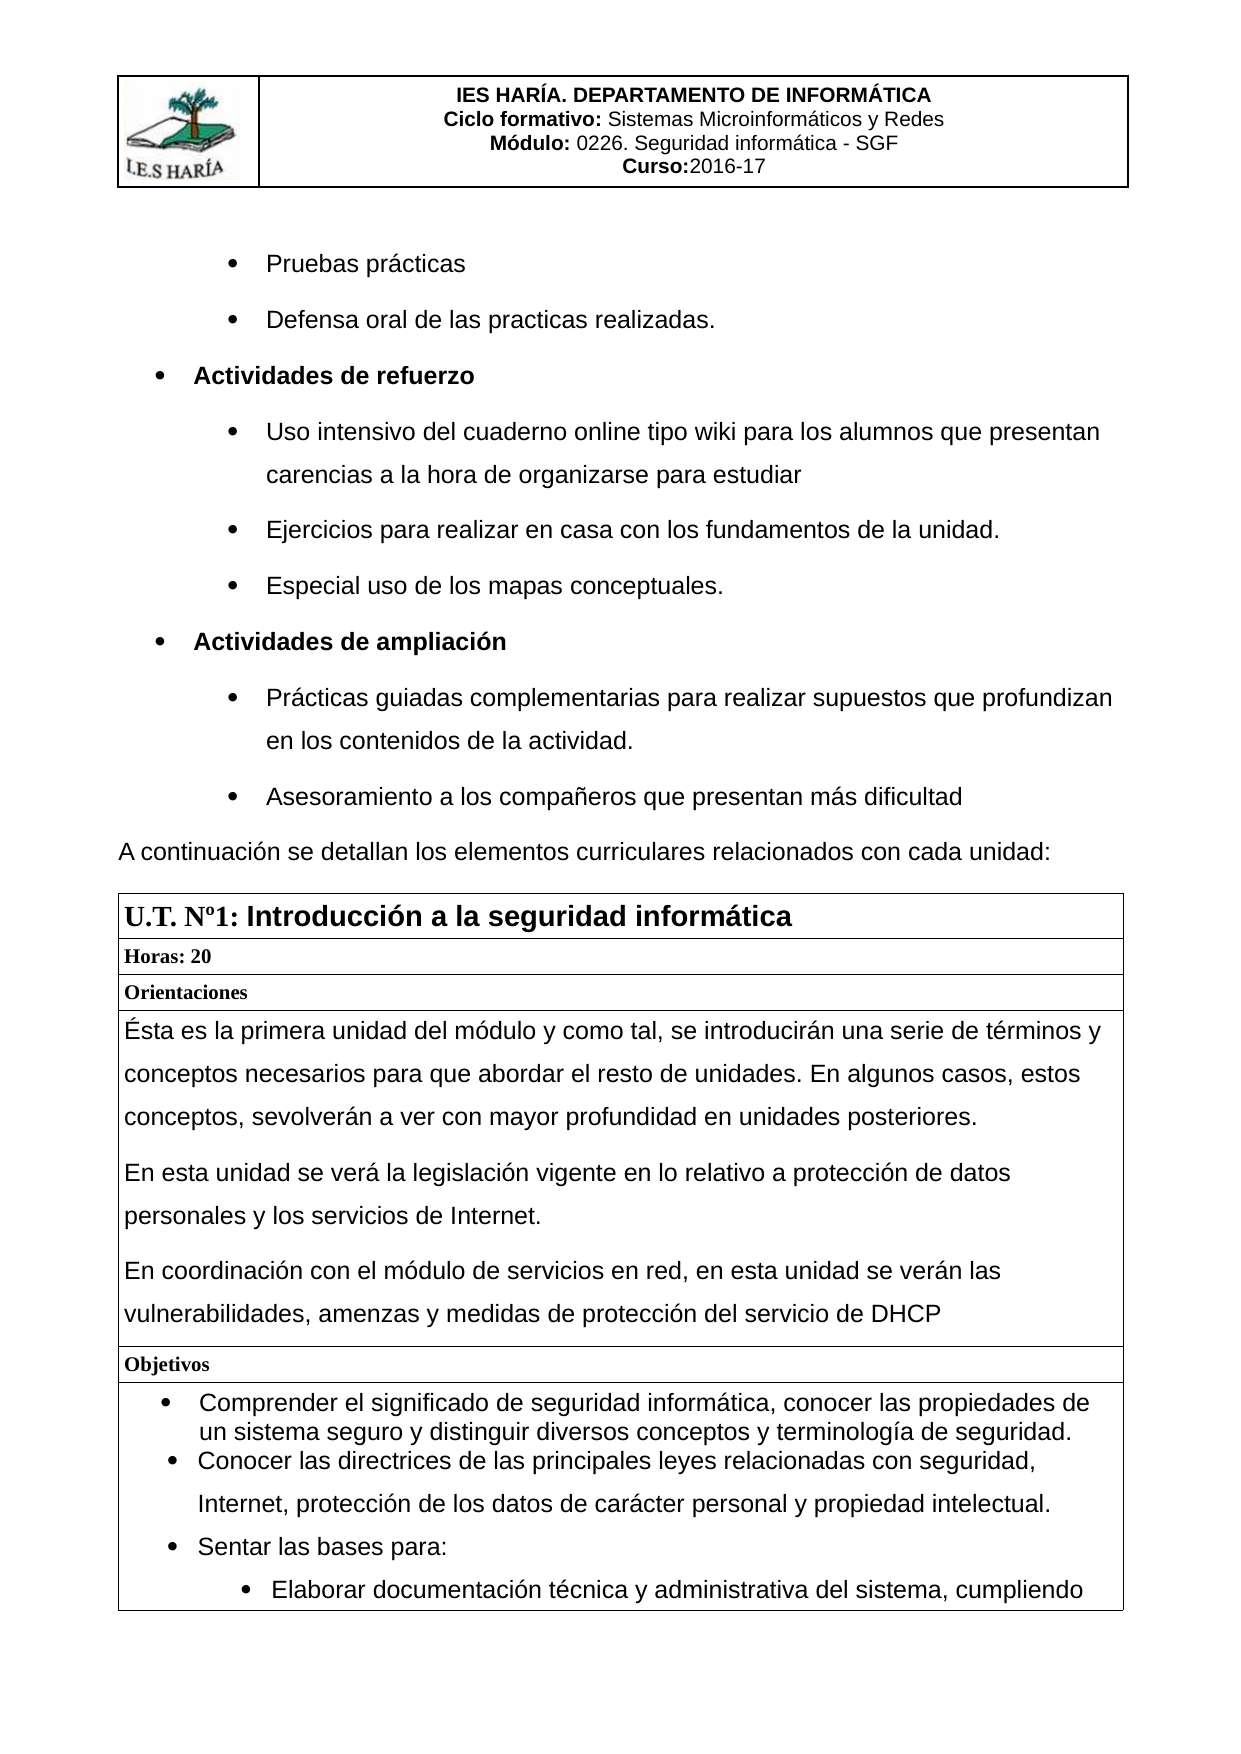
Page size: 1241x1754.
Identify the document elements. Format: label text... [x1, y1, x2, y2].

table_cell Ésta es la primera unidad del módulo y como tal, se introducirán una serie de términos y conceptos necesarios para que abordar el resto de unidades. En algunos casos, estos conceptos, sevolverán a ver con mayor profundidad en unidades posteriores. En esta unidad se verá la legislación vigente en lo relativo a protección de datos personales y los servicios de Internet. En coordinación con el módulo de servicios en red, en esta unidad se verán las vulnerabilidades, amenzas y medidas de protección del servicio de DHCP [119, 1011, 1123, 1346]
table_cell Horas: 20 [119, 939, 1123, 974]
picture [123, 82, 241, 180]
list Actividades de refuerzo [156, 361, 1122, 390]
list Ejercicios para realizar en casa con los fundamentos de la unidad. [228, 516, 1122, 544]
table_cell Orientaciones [119, 975, 1123, 1010]
table_cell Objetivos [119, 1347, 1123, 1382]
list Especial uso de los mapas conceptuales. [228, 571, 1122, 600]
text A continuación se detallan los elementos curriculares relacionados con cada unidad: [118, 837, 1122, 866]
list Prácticas guiadas complementarias para realizar supuestos que profundizan en los contenidos de la actividad. [228, 683, 1122, 755]
list Pruebas prácticas [228, 249, 1122, 278]
list Uso intensivo del cuaderno online tipo wiki para los alumnos que presentan carencias a la hora de organizarse para estudiar [228, 417, 1122, 489]
list Actividades de ampliación [156, 627, 1122, 656]
list Asesoramiento a los compañeros que presentan más dificultad [228, 782, 1122, 810]
table_header U.T. Nº1: Introducción a la seguridad informática [119, 894, 1123, 938]
list Defensa oral de las practicas realizadas. [228, 305, 1122, 334]
table_cell Comprender el significado de seguridad informática, conocer las propiedades de un sistema seguro y distinguir diversos conceptos y terminología de seguridad. Conocer las directrices de las principales leyes relacionadas con seguridad, Internet, protección de los datos de carácter personal y propiedad intelectual. Sentar las bases para: Elaborar documentación técnica y administrativa del sistema, cumpliendo [119, 1383, 1123, 1610]
